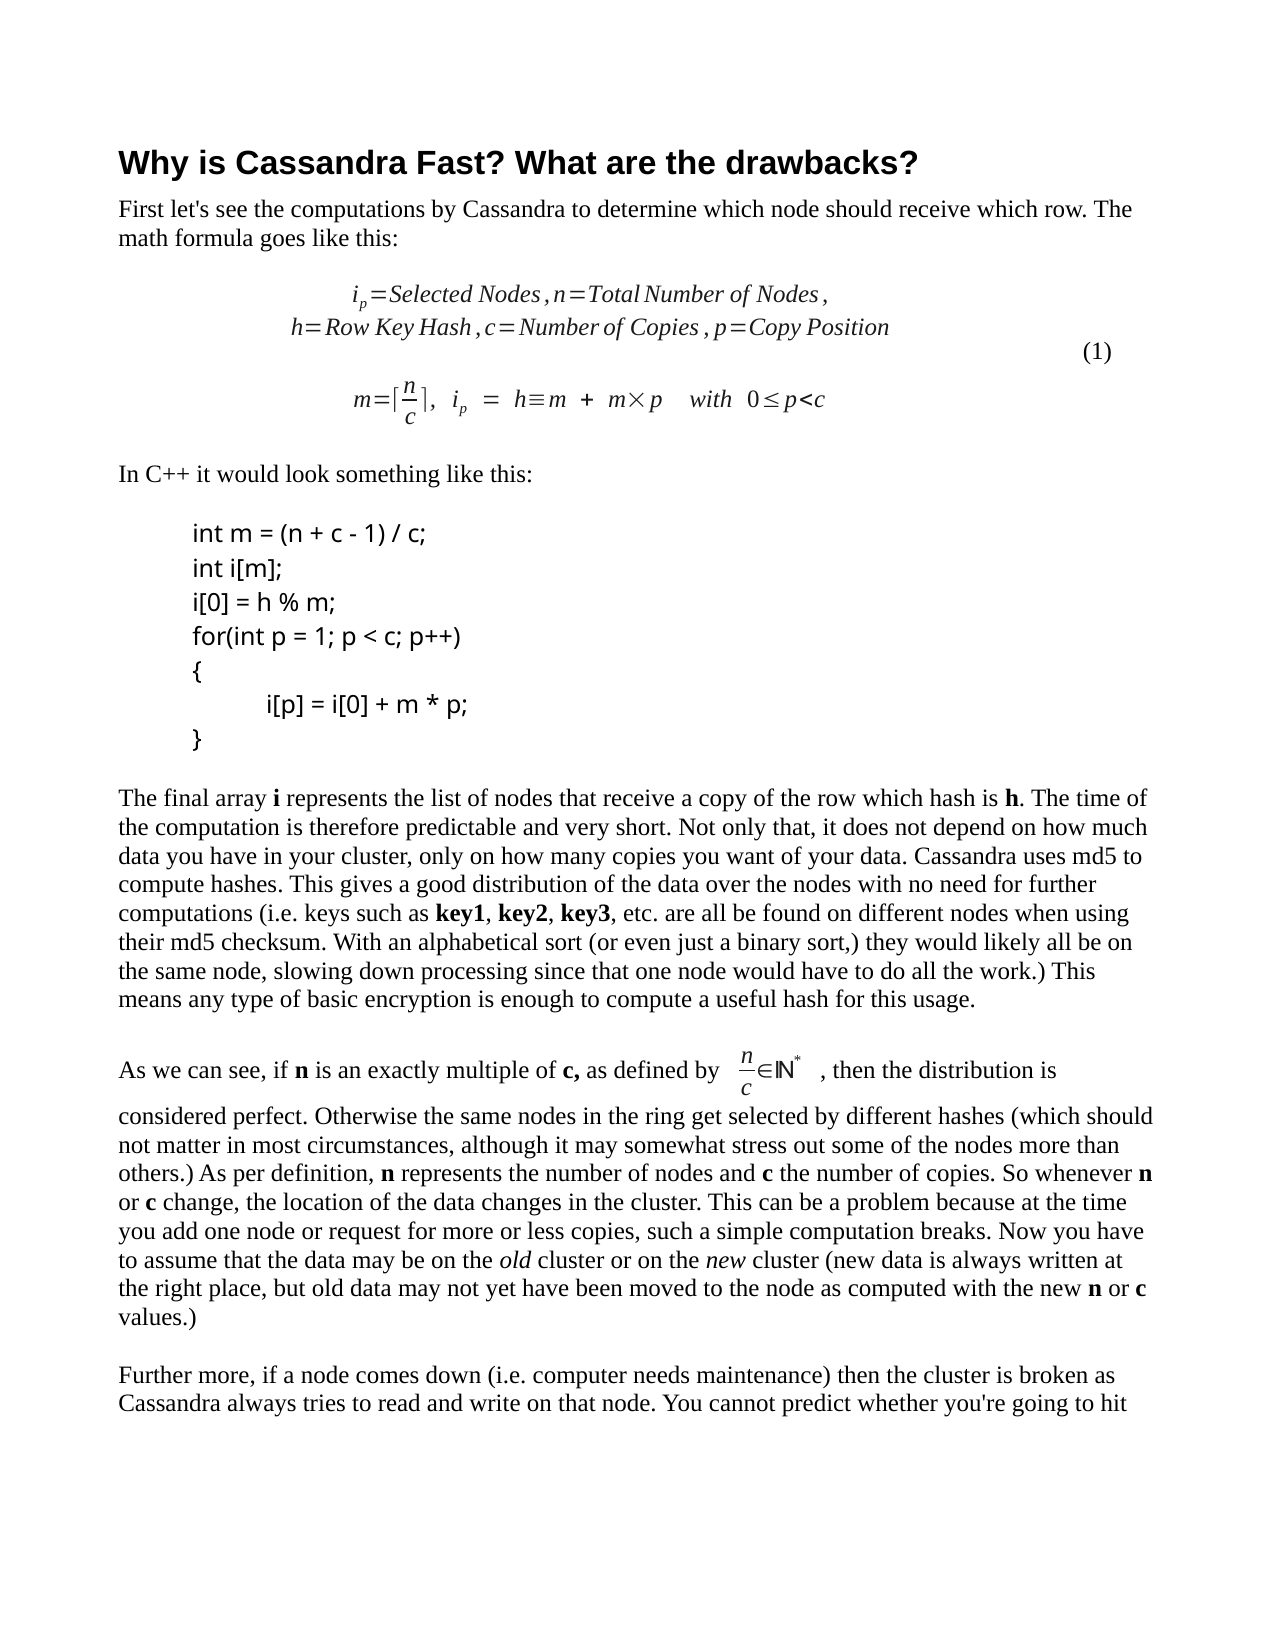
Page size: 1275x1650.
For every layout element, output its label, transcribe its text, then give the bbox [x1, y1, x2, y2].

text In C++ it would look something like this: [118, 459, 1157, 487]
text (1) [118, 281, 1157, 430]
text i[0] = h % m; [192, 584, 1157, 618]
text for(int p = 1; p < c; p++) [192, 618, 1157, 652]
subtitle Why is Cassandra Fast? What are the drawbacks? [118, 143, 1157, 182]
text First let's see the computations by Cassandra to determine which node should receive which row. The math formula goes like this: [118, 194, 1157, 252]
text i[p] = i[0] + m * p; [192, 686, 1157, 721]
text { [192, 652, 1157, 686]
text As we can see, if n is an exactly multiple of c, as defined by, then the distribution is considered perfect. Otherwise the same nodes in the ring get selected by different hashes (which should not matter in most circumstances, although it may somewhat stress out some of the nodes more than others.) As per definition, n represents the number of nodes and c the number of copies. So whenever n or c change, the location of the data changes in the cluster. This can be a problem because at the time you add one node or request for more or less copies, such a simple computation breaks. Now you have to assume that the data may be on the old cluster or on the new cluster (new data is always written at the right place, but old data may not yet have been moved to the node as computed with the new n or c values.) [118, 1042, 1157, 1331]
text The final array i represents the list of nodes that receive a copy of the row which hash is h. The time of the computation is therefore predictable and very short. Not only that, it does not depend on how much data you have in your cluster, only on how many copies you want of your data. Cassandra uses md5 to compute hashes. This gives a good distribution of the data over the nodes with no need for further computations (i.e. keys such as key1, key2, key3, etc. are all be found on different nodes when using their md5 checksum. With an alphabetical sort (or even just a binary sort,) they would likely all be on the same node, slowing down processing since that one node would have to do all the work.) This means any type of basic encryption is enough to compute a useful hash for this usage. [118, 783, 1157, 1013]
text } [192, 721, 1157, 754]
text int i[m]; [192, 550, 1157, 584]
text int m = (n + c - 1) / c; [192, 516, 1157, 550]
text Further more, if a node comes down (i.e. computer needs maintenance) then the cluster is broken as Cassandra always tries to read and write on that node. You cannot predict whether you're going to hit [118, 1360, 1157, 1417]
